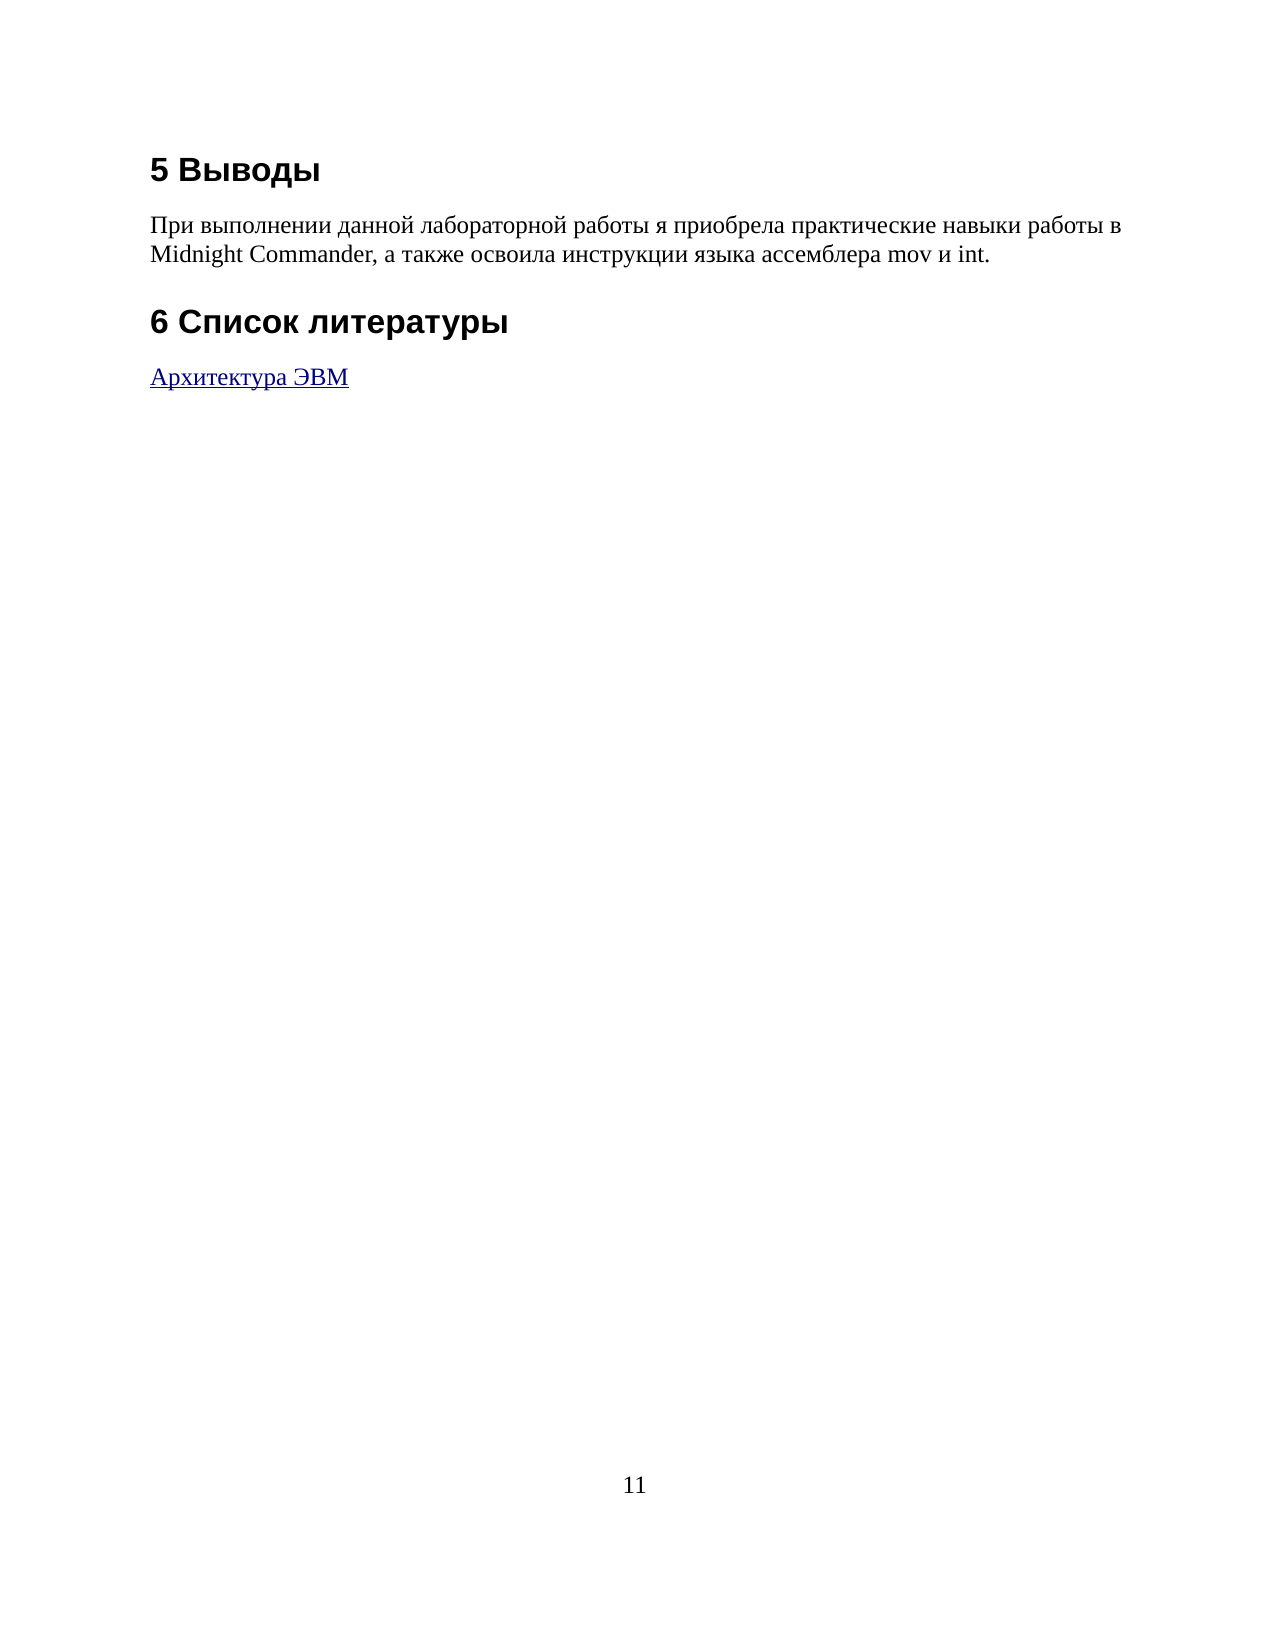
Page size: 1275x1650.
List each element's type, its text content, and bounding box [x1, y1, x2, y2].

text Архитектура ЭВМ [150, 362, 1125, 390]
subtitle 5 Выводы [150, 150, 1125, 189]
text При выполнении данной лабораторной работы я приобрела практические навыки работы в Midnight Commander, а также освоила инструкции языка ассемблера mov и int. [150, 210, 1125, 268]
subtitle 6 Список литературы [150, 302, 1125, 340]
